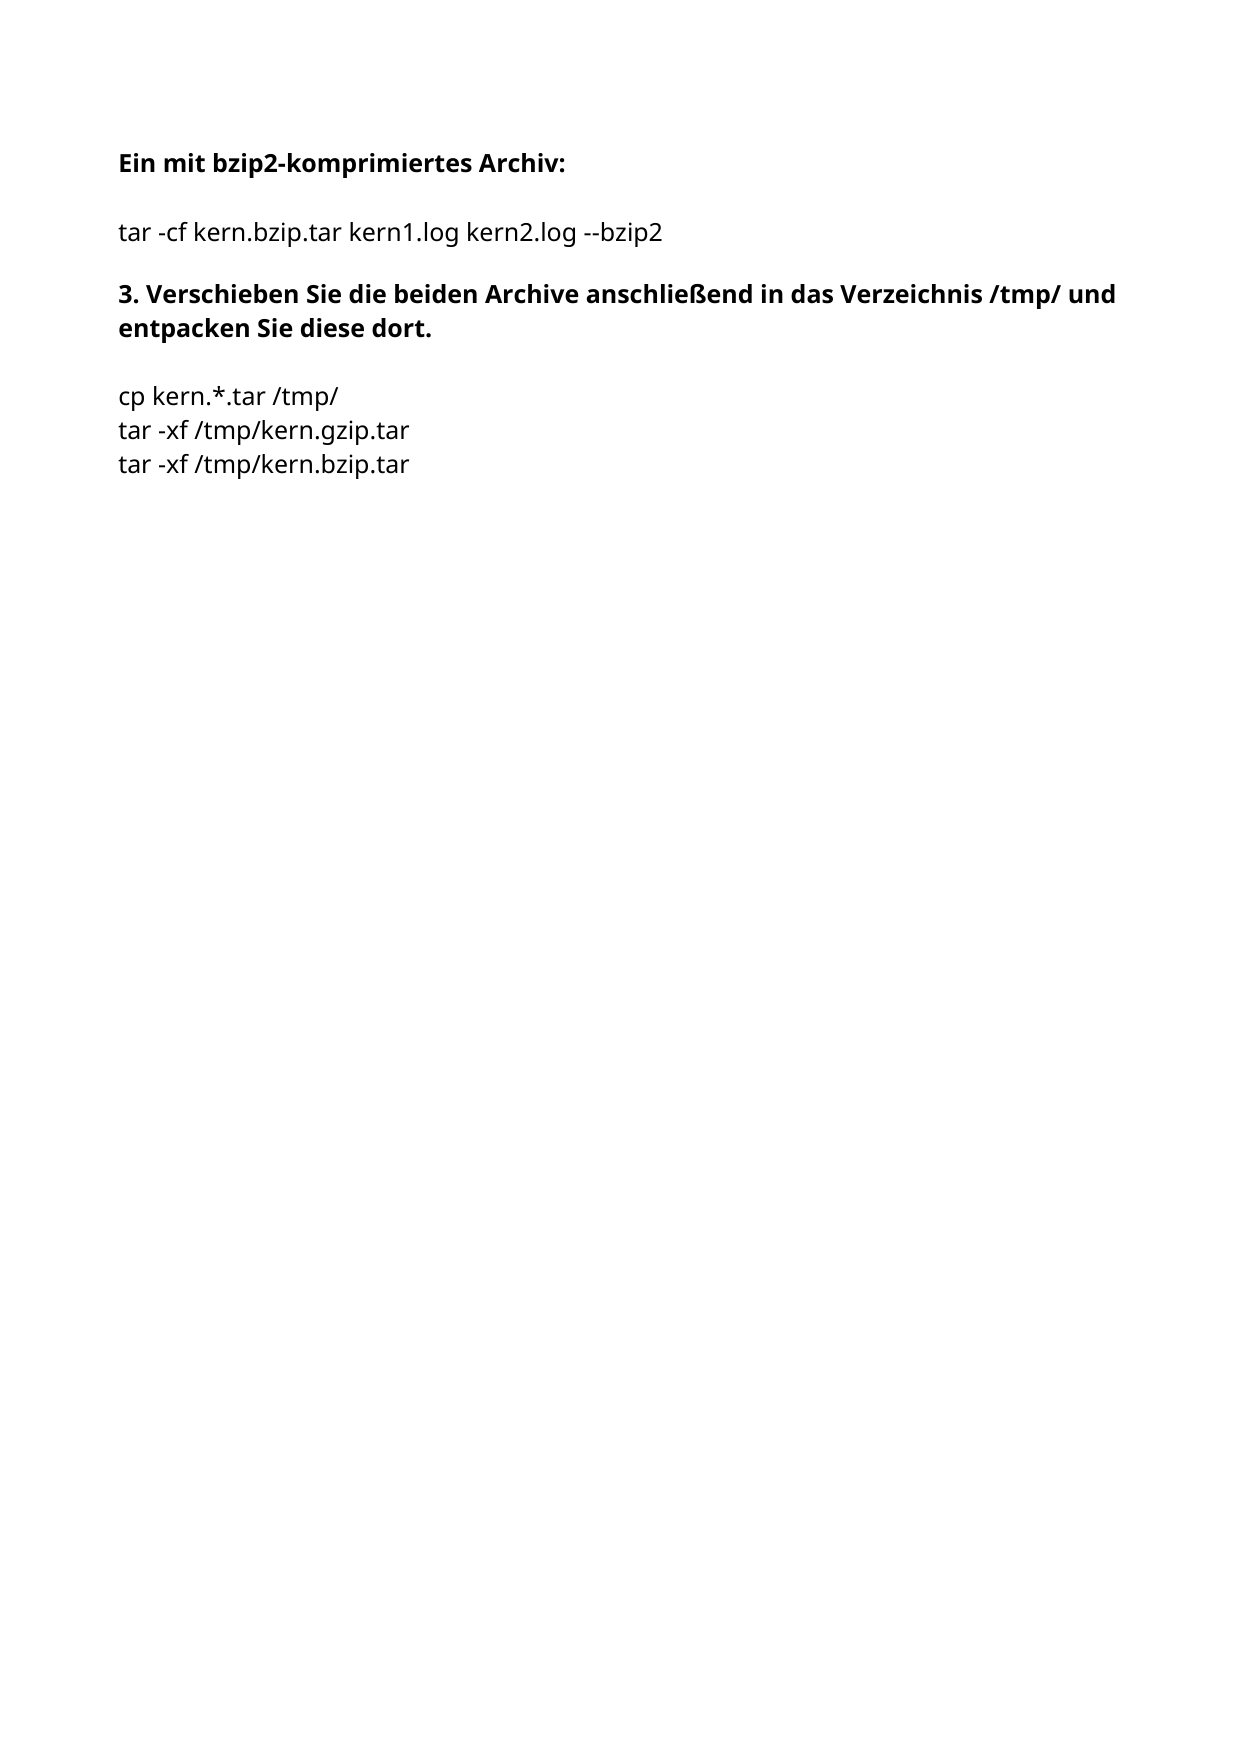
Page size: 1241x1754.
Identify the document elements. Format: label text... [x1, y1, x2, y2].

text Ein mit bzip2-komprimiertes Archiv: tar -cf kern.bzip.tar kern1.log kern2.log --bzip2 [118, 146, 1122, 276]
text tar -xf /tmp/kern.bzip.tar [118, 447, 1122, 481]
text [118, 118, 1122, 146]
text 3. Verschieben Sie die beiden Archive anschließend in das Verzeichnis /tmp/ und entpacken Sie diese dort. cp kern.*.tar /tmp/ [118, 276, 1122, 413]
text tar -xf /tmp/kern.gzip.tar [118, 413, 1122, 447]
